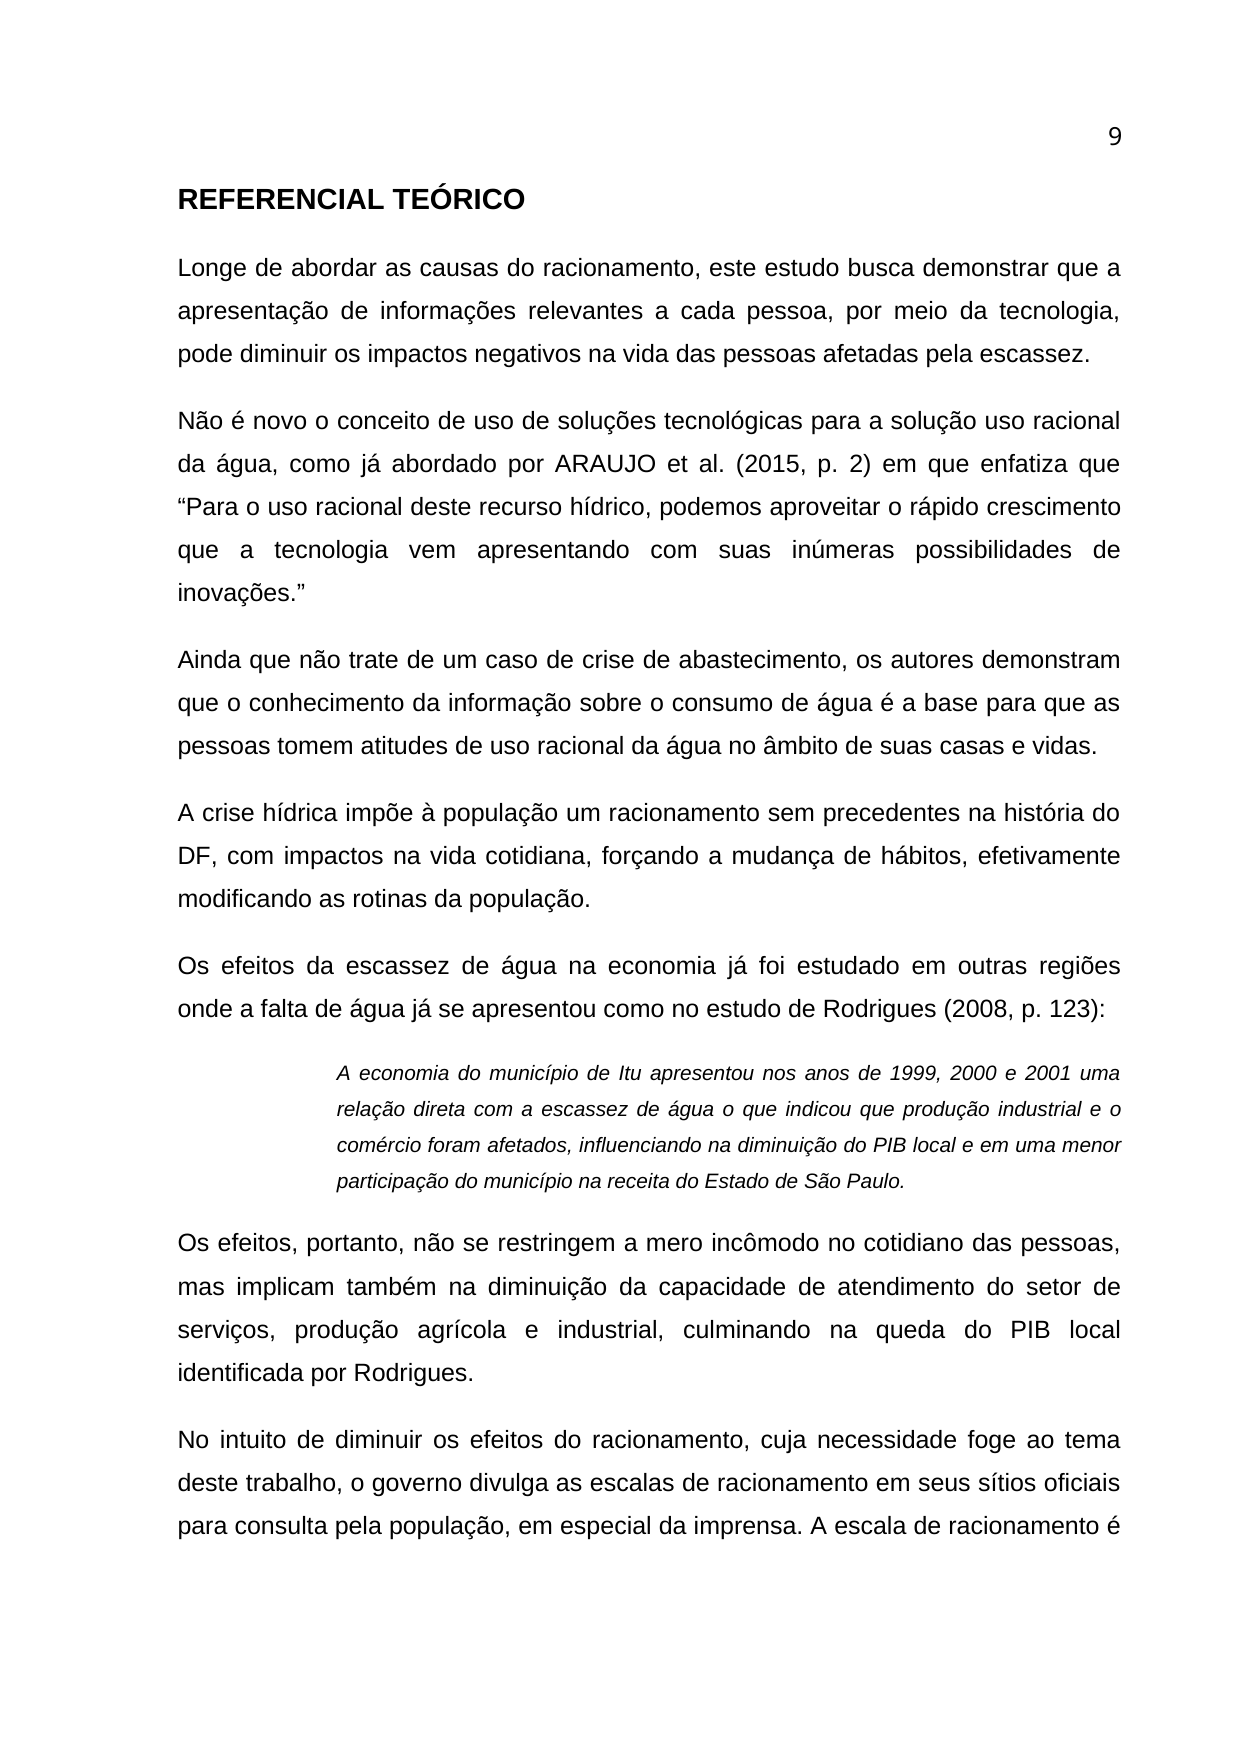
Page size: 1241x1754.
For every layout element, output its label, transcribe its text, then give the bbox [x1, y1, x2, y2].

text No intuito de diminuir os efeitos do racionamento, cuja necessidade foge ao tema deste trabalho, o governo divulga as escalas de racionamento em seus sítios oficiais para consulta pela população, em especial da imprensa. A escala de racionamento é [177, 1424, 1122, 1539]
text A crise hídrica impõe à população um racionamento sem precedentes na história do DF, com impactos na vida cotidiana, forçando a mudança de hábitos, efetivamente modificando as rotinas da população. [177, 798, 1122, 913]
text Os efeitos, portanto, não se restringem a mero incômodo no cotidiano das pessoas, mas implicam também na diminuição da capacidade de atendimento do setor de serviços, produção agrícola e industrial, culminando na queda do PIB local identificada por Rodrigues. [177, 1228, 1122, 1387]
text A economia do município de Itu apresentou nos anos de 1999, 2000 e 2001 uma relação direta com a escassez de água o que indicou que produção industrial e o comércio foram afetados, influenciando na diminuição do PIB local e em uma menor participação do município na receita do Estado de São Paulo. [337, 1061, 1122, 1193]
text Ainda que não trate de um caso de crise de abastecimento, os autores demonstram que o conhecimento da informação sobre o consumo de água é a base para que as pessoas tomem atitudes de uso racional da água no âmbito de suas casas e vidas. [177, 645, 1122, 760]
text Não é novo o conceito de uso de soluções tecnológicas para a solução uso racional da água, como já abordado por ARAUJO et al. (2015, p. 2) em que enfatiza que “Para o uso racional deste recurso hídrico, podemos aproveitar o rápido crescimento que a tecnologia vem apresentando com suas inúmeras possibilidades de inovações.” [177, 406, 1122, 607]
text Longe de abordar as causas do racionamento, este estudo busca demonstrar que a apresentação de informações relevantes a cada pessoa, por meio da tecnologia, pode diminuir os impactos negativos na vida das pessoas afetadas pela escassez. [177, 253, 1122, 368]
text REFERENCIAL TEÓRICO [177, 182, 1122, 215]
text Os efeitos da escassez de água na economia já foi estudado em outras regiões onde a falta de água já se apresentou como no estudo de Rodrigues (2008, p. 123): [177, 951, 1122, 1023]
